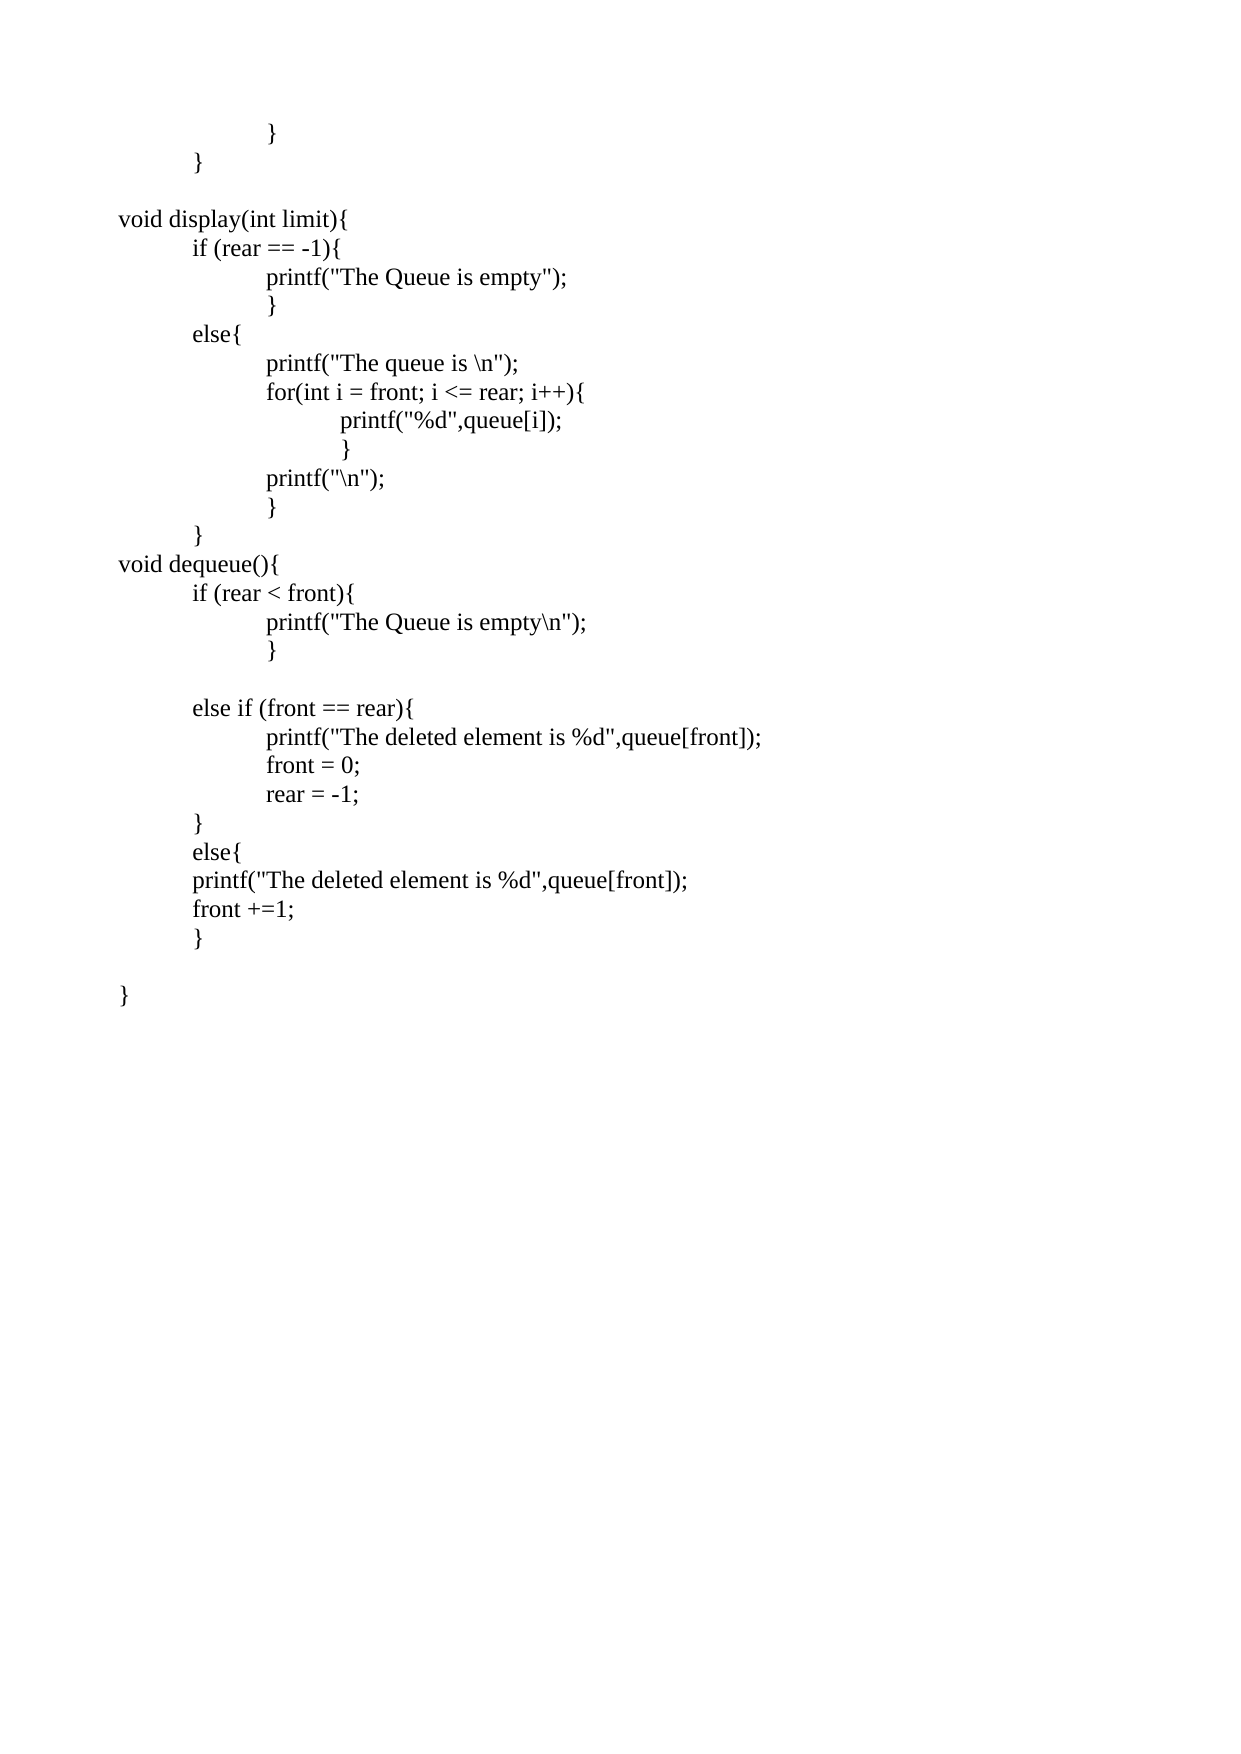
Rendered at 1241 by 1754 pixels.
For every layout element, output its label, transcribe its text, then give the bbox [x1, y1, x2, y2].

text printf("The queue is \n"); [118, 348, 1122, 377]
text printf("The deleted element is %d",queue[front]); [118, 866, 1122, 894]
text } [118, 981, 1122, 1009]
text front +=1; [118, 894, 1122, 923]
text } [118, 923, 1122, 952]
text printf("The deleted element is %d",queue[front]); [118, 722, 1122, 751]
text printf("\n"); [118, 463, 1122, 492]
text printf("The Queue is empty"); [118, 262, 1122, 291]
text if (rear == -1){ [118, 233, 1122, 262]
text printf("The Queue is empty\n"); [118, 607, 1122, 636]
text } [118, 808, 1122, 837]
text } [118, 118, 1122, 147]
text else{ [118, 319, 1122, 348]
text void dequeue(){ [118, 549, 1122, 578]
text rear = -1; [118, 779, 1122, 808]
text } [118, 291, 1122, 319]
text } [118, 492, 1122, 521]
text else if (front == rear){ [118, 693, 1122, 722]
text front = 0; [118, 751, 1122, 779]
text printf("%d",queue[i]); [118, 406, 1122, 434]
text } [118, 147, 1122, 176]
text else{ [118, 837, 1122, 866]
text } [118, 434, 1122, 463]
text if (rear < front){ [118, 578, 1122, 607]
text void display(int limit){ [118, 204, 1122, 233]
text for(int i = front; i <= rear; i++){ [118, 377, 1122, 406]
text } [118, 636, 1122, 664]
text } [118, 521, 1122, 549]
